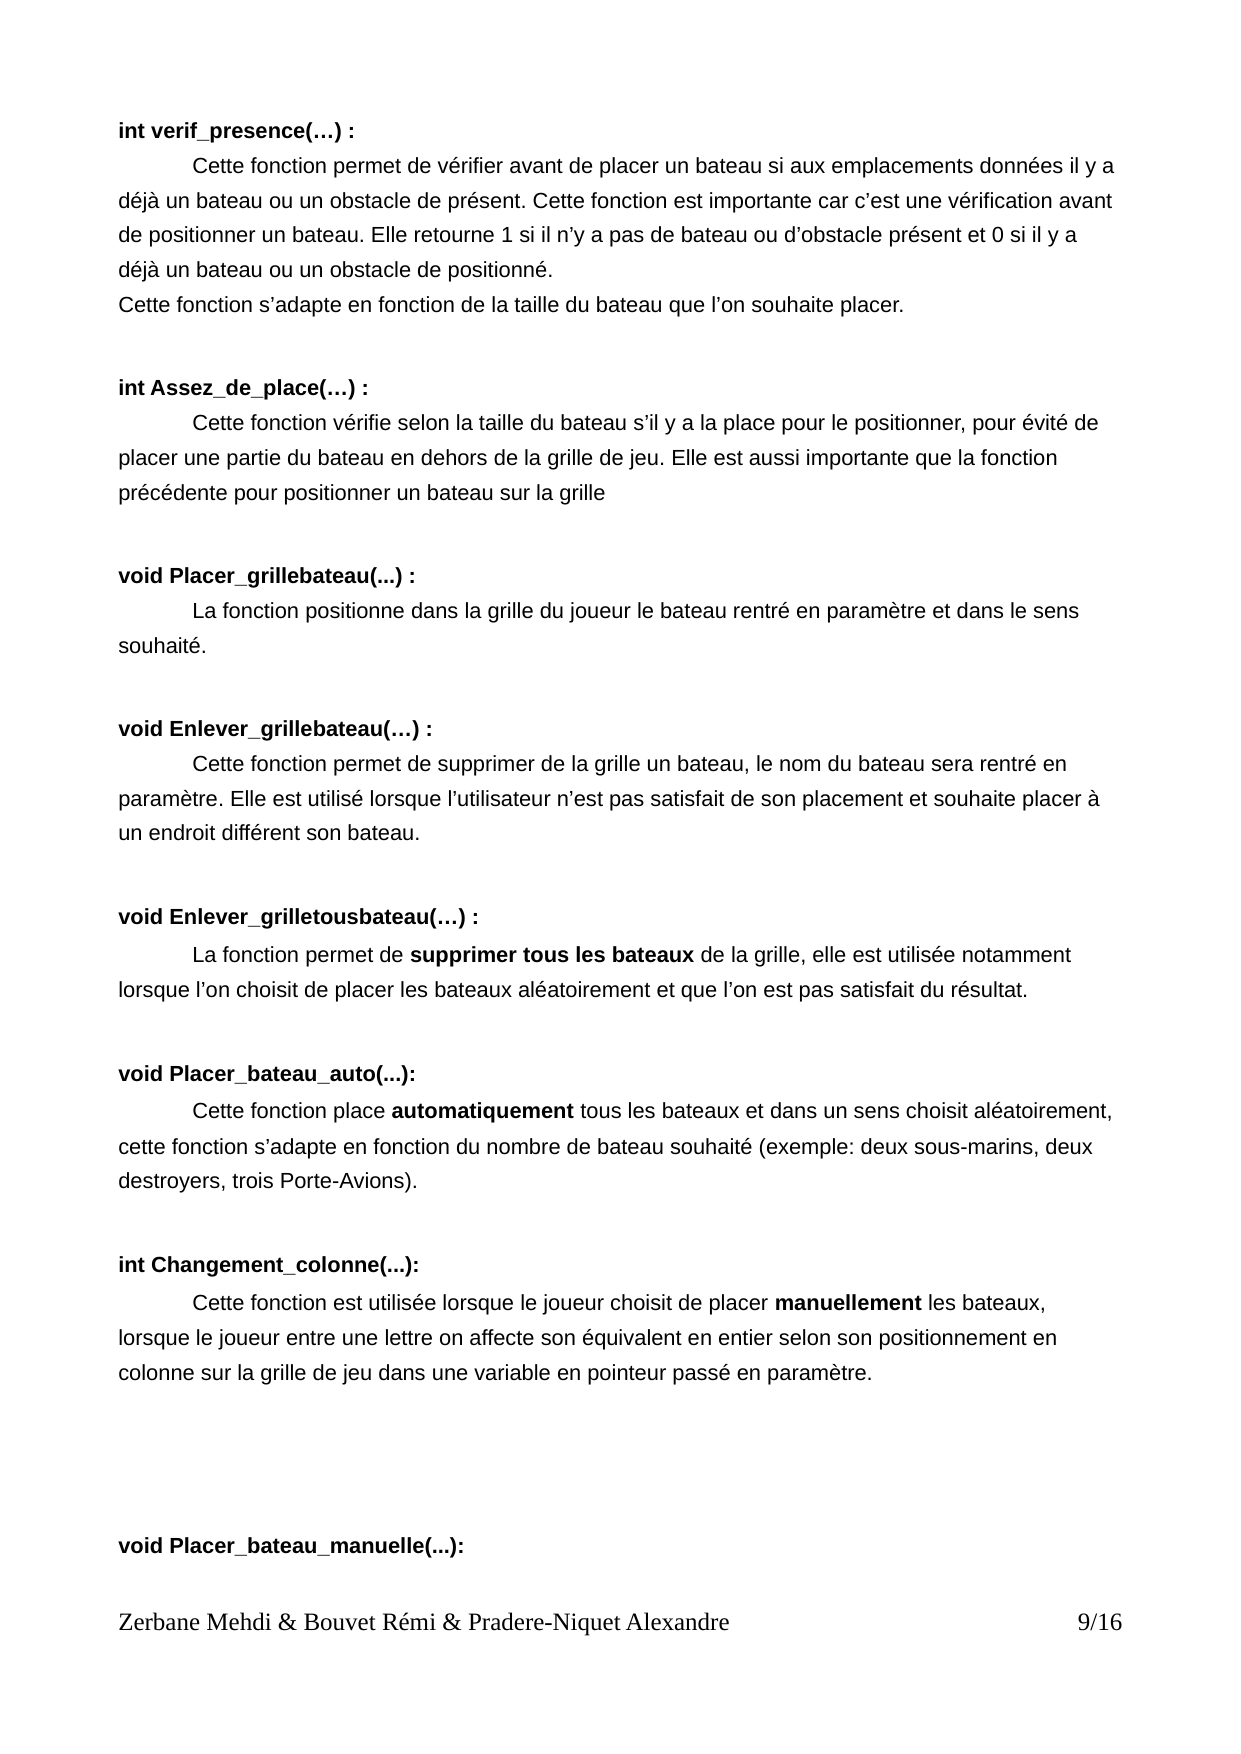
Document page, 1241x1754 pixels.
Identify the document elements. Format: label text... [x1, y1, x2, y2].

text Cette fonction permet de supprimer de la grille un bateau, le nom du bateau sera rentré en paramètre. Elle est utilisé lorsque l’utilisateur n’est pas satisfait de son placement et souhaite placer à un endroit différent son bateau. [118, 751, 1122, 846]
text Cette fonction vérifie selon la taille du bateau s’il y a la place pour le positionner, pour évité de placer une partie du bateau en dehors de la grille de jeu. Elle est aussi importante que la fonction précédente pour positionner un bateau sur la grille [118, 410, 1122, 504]
text La fonction positionne dans la grille du joueur le bateau rentré en paramètre et dans le sens souhaité. [118, 598, 1122, 658]
text int verif_presence(…) : [118, 118, 1122, 143]
text void Placer_bateau_auto(...): [118, 1061, 1122, 1086]
text Cette fonction place automatiquement tous les bateaux et dans un sens choisit aléatoirement, cette fonction s’adapte en fonction du nombre de bateau souhaité (exemple: deux sous-marins, deux destroyers, trois Porte-Avions). [118, 1095, 1122, 1193]
text void Placer_bateau_manuelle(...): [118, 1533, 1122, 1558]
text int Assez_de_place(…) : [118, 375, 1122, 401]
text void Placer_grillebateau(...) : [118, 563, 1122, 588]
text Cette fonction s’adapte en fonction de la taille du bateau que l’on souhaite placer. [118, 292, 1122, 317]
text int Changement_colonne(...): [118, 1252, 1122, 1277]
text Cette fonction permet de vérifier avant de placer un bateau si aux emplacements données il y a déjà un bateau ou un obstacle de présent. Cette fonction est importante car c’est une vérification avant de positionner un bateau. Elle retourne 1 si il n’y a pas de bateau ou d’obstacle présent et 0 si il y a déjà un bateau ou un obstacle de positionné. [118, 153, 1122, 282]
text void Enlever_grillebateau(…) : [118, 716, 1122, 741]
text La fonction permet de supprimer tous les bateaux de la grille, elle est utilisée notamment lorsque l’on choisit de placer les bateaux aléatoirement et que l’on est pas satisfait du résultat. [118, 939, 1122, 1002]
text Cette fonction est utilisée lorsque le joueur choisit de placer manuellement les bateaux, lorsque le joueur entre une lettre on affecte son équivalent en entier selon son positionnement en colonne sur la grille de jeu dans une variable en pointeur passé en paramètre. [118, 1287, 1122, 1385]
text void Enlever_grilletousbateau(…) : [118, 904, 1122, 929]
